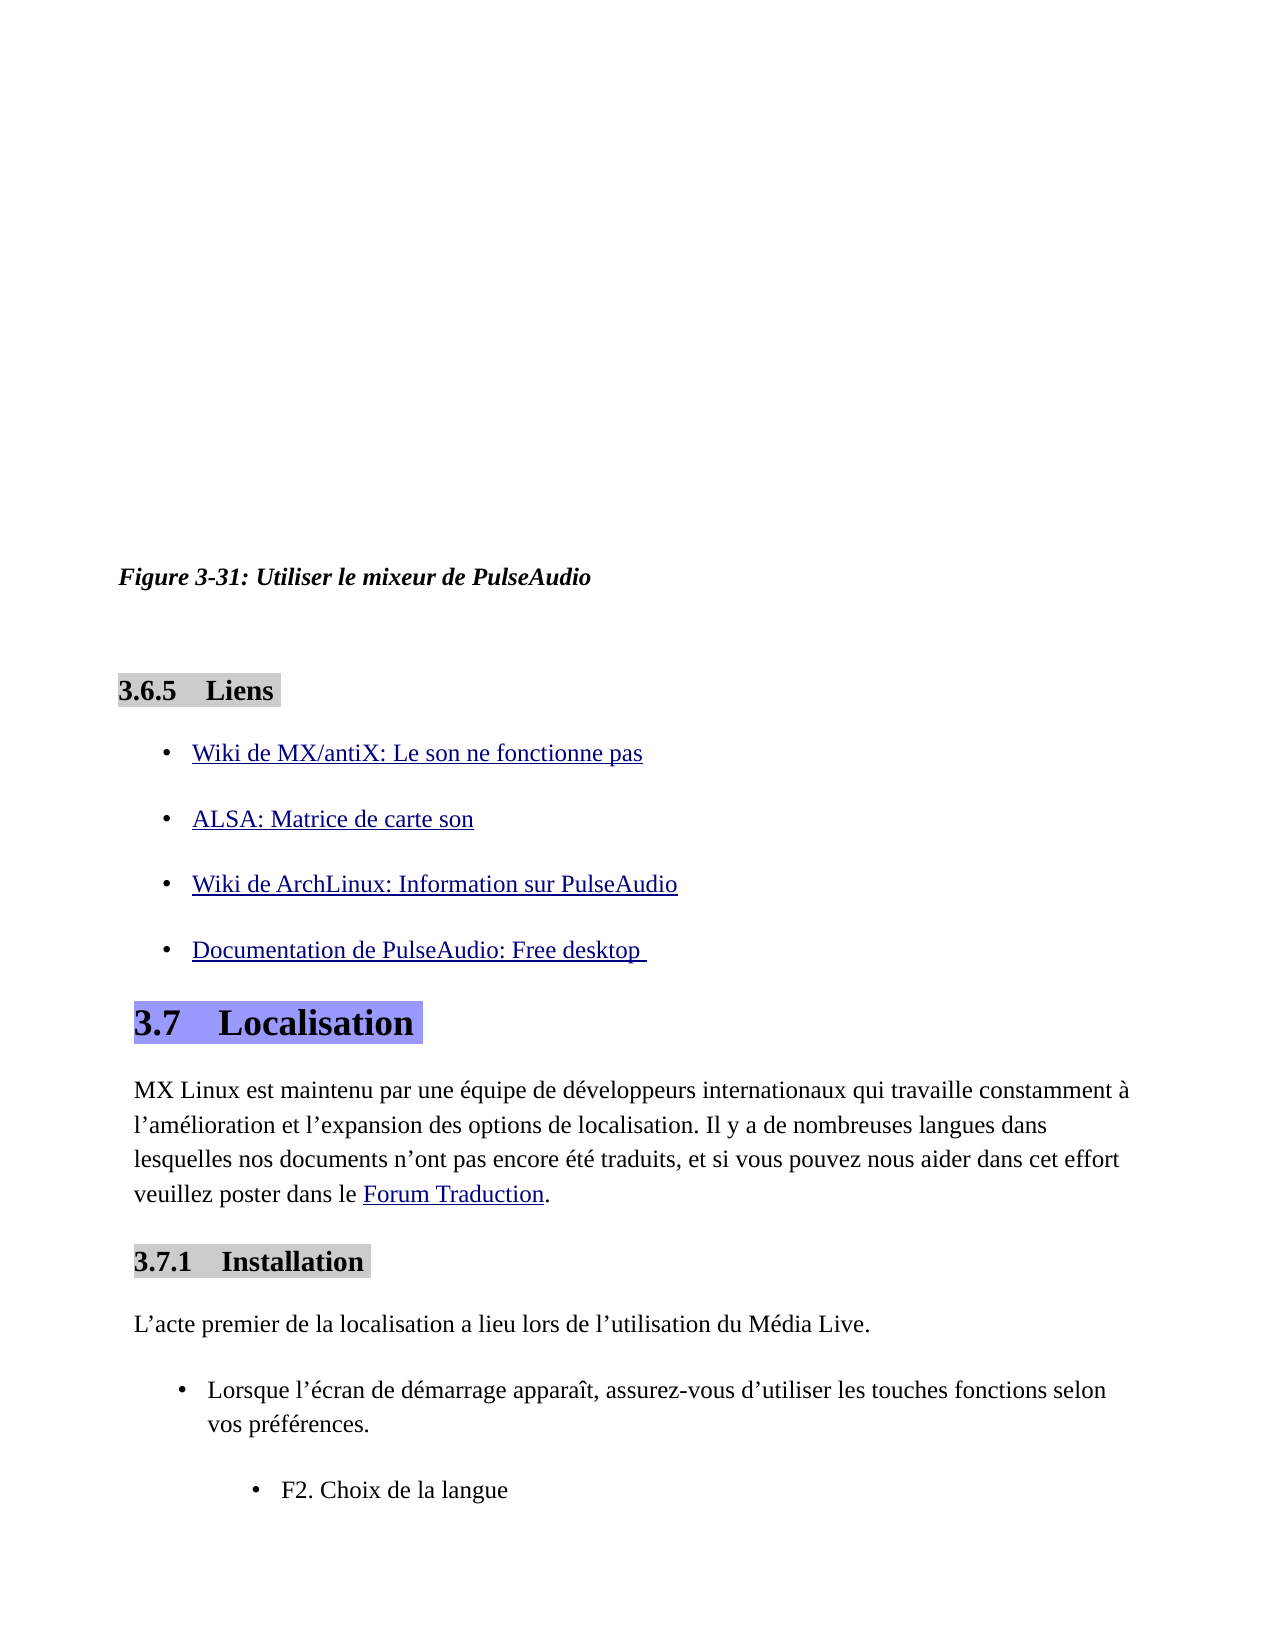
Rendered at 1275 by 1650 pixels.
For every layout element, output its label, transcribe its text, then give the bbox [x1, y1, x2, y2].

text MX Linux est maintenu par une équipe de développeurs internationaux qui travaille constamment à l’amélioration et l’expansion des options de localisation. Il y a de nombreuses langues dans lesquelles nos documents n’ont pas encore été traduits, et si vous pouvez nous aider dans cet effort veuillez poster dans le Forum Traduction. [134, 1075, 1141, 1207]
list Documentation de PulseAudio: Free desktop [162, 935, 1157, 964]
list F2. Choix de la langue [252, 1475, 1141, 1504]
subtitle 3.7.1 Installation [371, 1244, 1141, 1278]
list Wiki de ArchLinux: Information sur PulseAudio [162, 869, 1157, 898]
list ALSA: Matrice de carte son [162, 804, 1157, 832]
subtitle 3.7 Localisation [423, 1001, 1141, 1044]
list Lorsque l’écran de démarrage apparaît, assurez-vous d’utiliser les touches fonctions selon vos préférences. [178, 1375, 1141, 1438]
text Figure 3-31: Utiliser le mixeur de PulseAudio [118, 562, 1157, 591]
list Wiki de MX/antiX: Le son ne fonctionne pas [162, 738, 1157, 767]
subtitle 3.6.5 Liens [281, 673, 1157, 707]
text L’acte premier de la localisation a lieu lors de l’utilisation du Média Live. [134, 1309, 1141, 1338]
